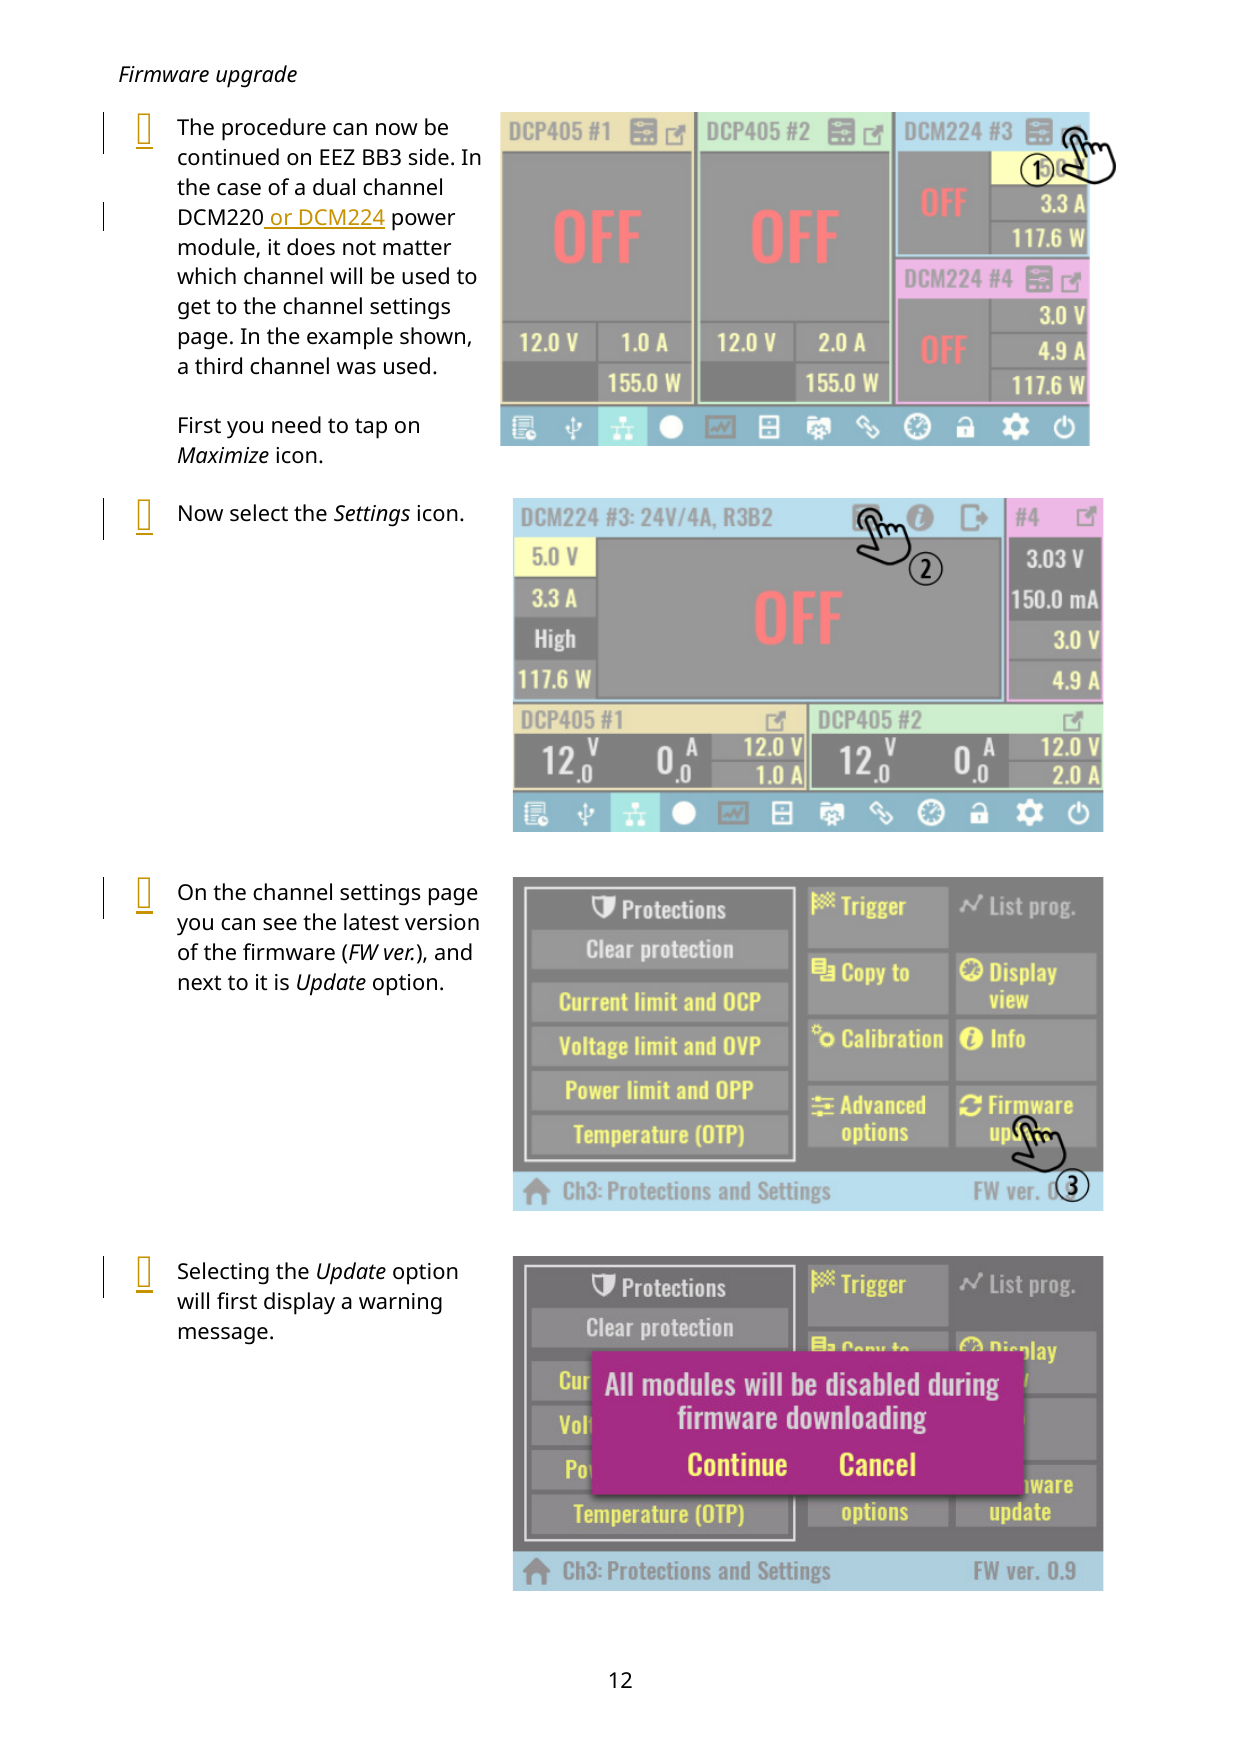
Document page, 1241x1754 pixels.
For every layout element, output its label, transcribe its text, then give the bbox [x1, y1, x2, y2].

table_header  [118, 493, 171, 854]
table_header Now select the Settings icon. [171, 493, 495, 854]
table_cell The procedure can now be continued on EEZ BB3 side. In the case of a dual channel DCM220 or DCM224 power module, it does not matter which channel will be used to get to the channel settings page. In the example shown, a third channel was used. First you need to tap on Maximize icon. [171, 107, 495, 476]
picture [512, 1256, 1104, 1591]
table_header [495, 1250, 1122, 1613]
table_header  [118, 871, 171, 1233]
table_cell [495, 107, 1122, 476]
picture [512, 498, 1104, 832]
table_header  [118, 1250, 171, 1613]
table_header Selecting the Update option will first display a warning message. [171, 1250, 495, 1613]
table_header [495, 871, 1122, 1233]
table_cell  [118, 107, 171, 476]
picture [512, 877, 1104, 1211]
table_header On the channel settings page you can see the latest version of the firmware (FW ver.), and next to it is Update option. [171, 871, 495, 1233]
picture [500, 112, 1116, 446]
table_header [495, 493, 1122, 854]
